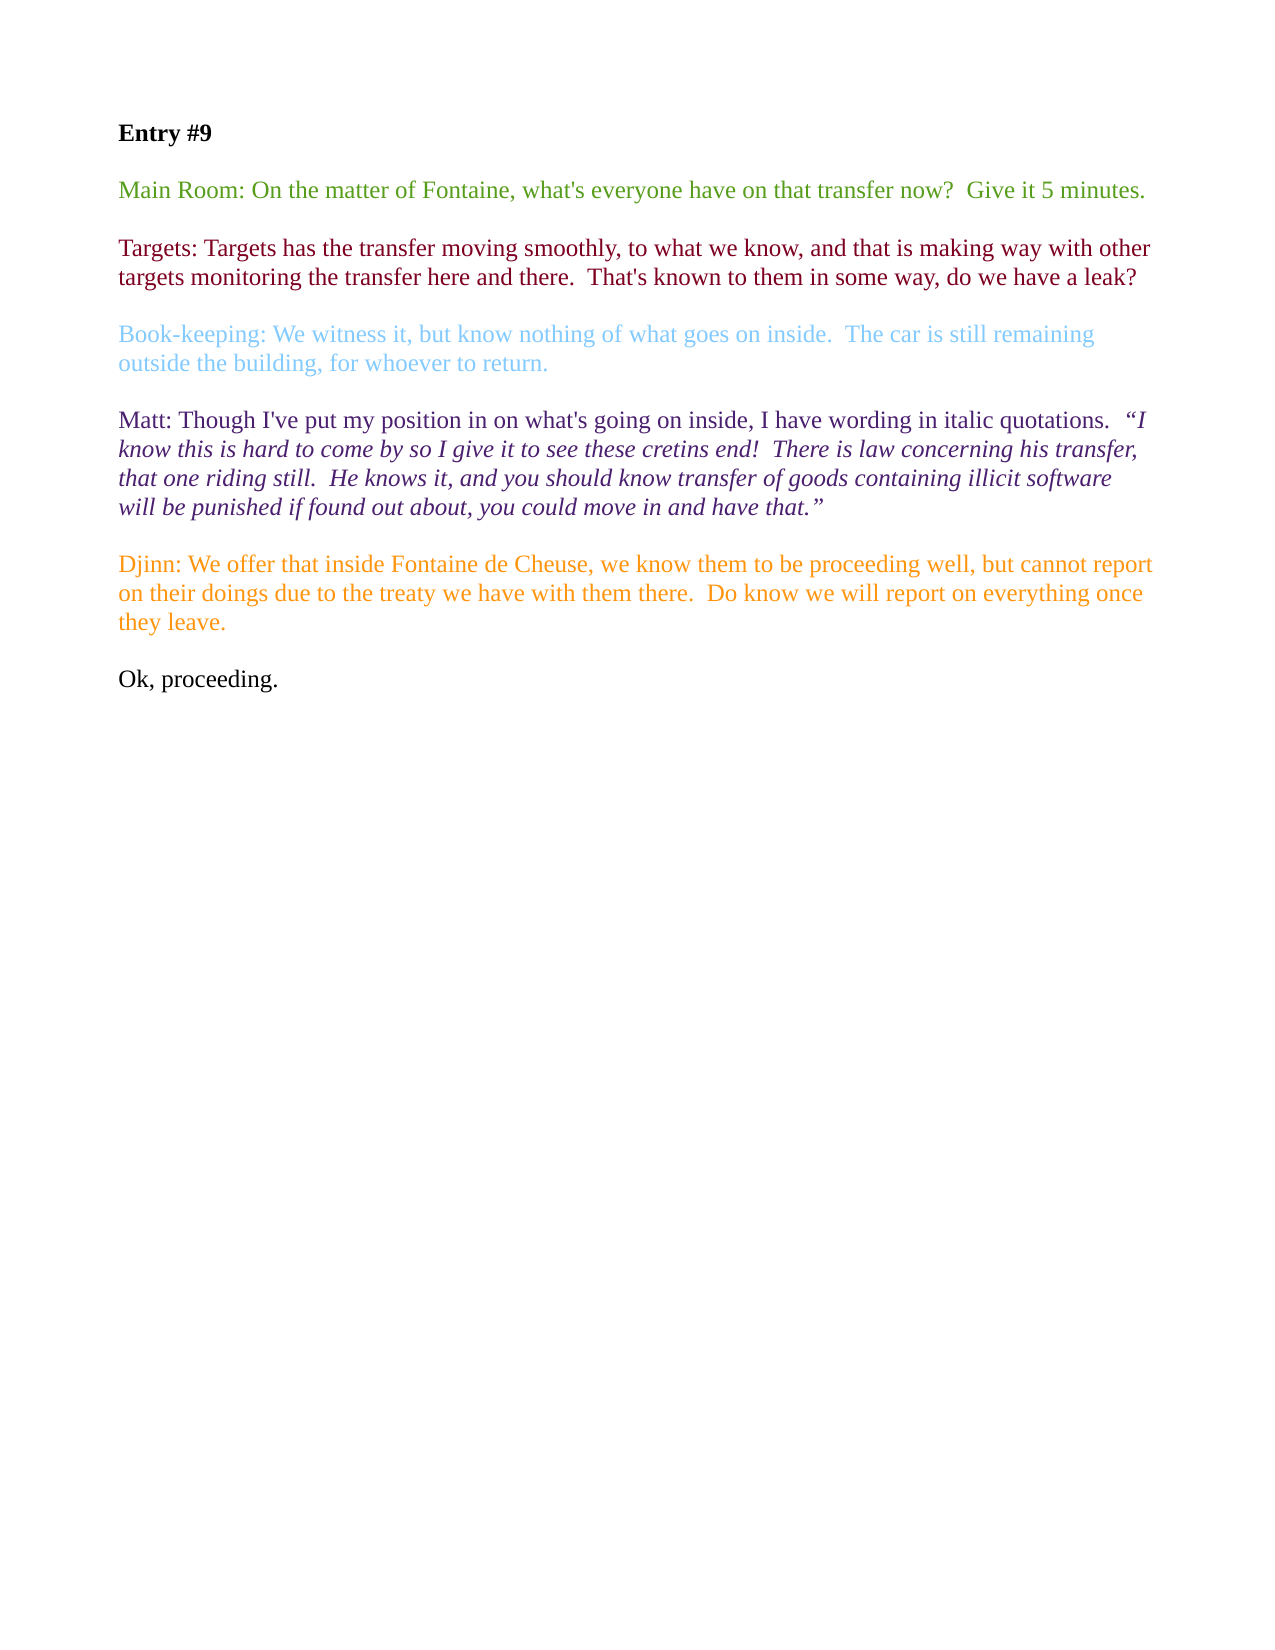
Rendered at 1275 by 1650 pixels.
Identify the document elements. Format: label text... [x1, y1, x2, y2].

text Entry #9 [118, 118, 1157, 147]
text Book-keeping: We witness it, but know nothing of what goes on inside. The car is still remaining outside the building, for whoever to return. [118, 319, 1157, 377]
text Matt: Though I've put my position in on what's going on inside, I have wording in italic quotations. “I know this is hard to come by so I give it to see these cretins end! There is law concerning his transfer, that one riding still. He knows it, and you should know transfer of goods containing illicit software will be punished if found out about, you could move in and have that.” [118, 406, 1157, 521]
text Ok, proceeding. [118, 664, 1157, 693]
text Main Room: On the matter of Fontaine, what's everyone have on that transfer now? Give it 5 minutes. [118, 176, 1157, 204]
text Djinn: We offer that inside Fontaine de Cheuse, we know them to be proceeding well, but cannot report on their doings due to the treaty we have with them there. Do know we will report on everything once they leave. [118, 549, 1157, 636]
text Targets: Targets has the transfer moving smoothly, to what we know, and that is making way with other targets monitoring the transfer here and there. That's known to them in some way, do we have a leak? [118, 233, 1157, 291]
